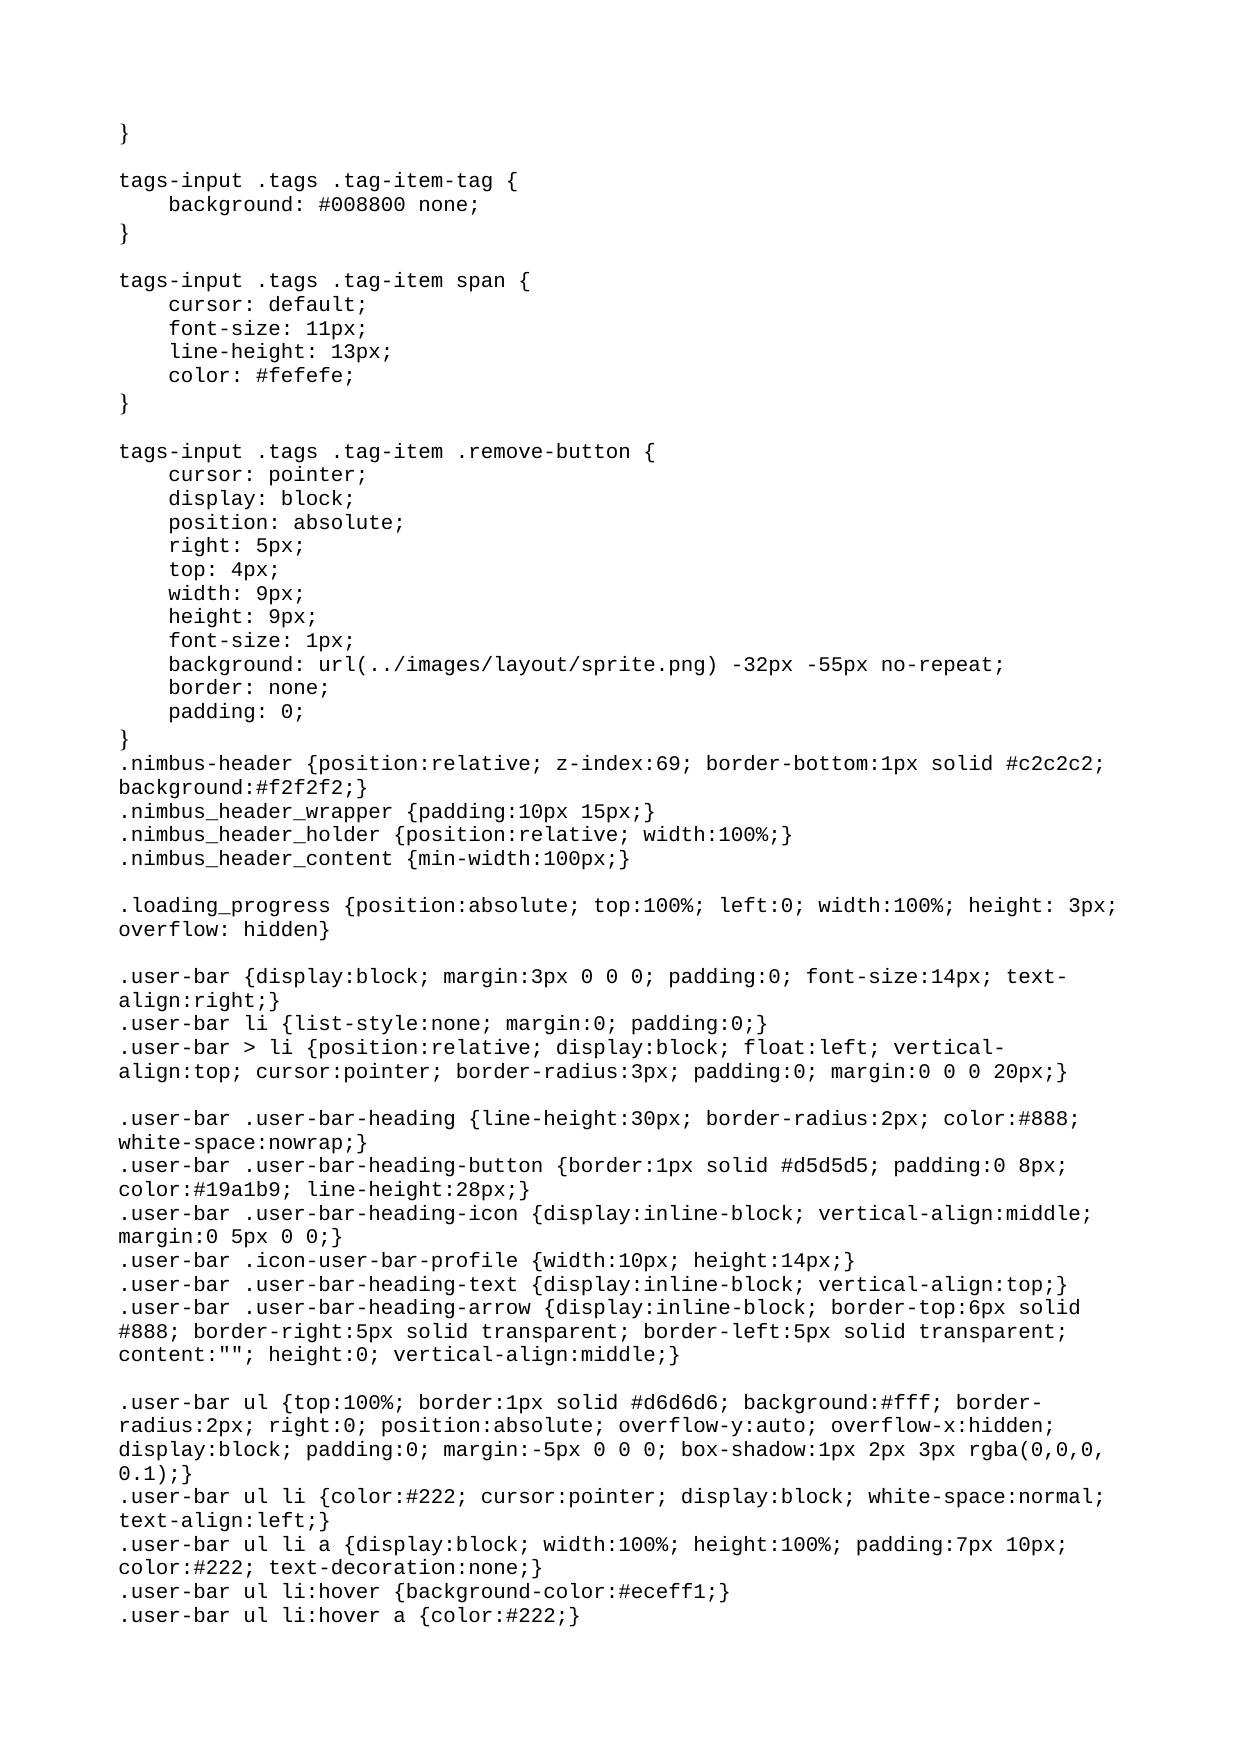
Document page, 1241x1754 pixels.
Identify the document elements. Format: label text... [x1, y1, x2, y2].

text .user-bar li {list-style:none; margin:0; padding:0;} [118, 1013, 1122, 1037]
text .user-bar ul {top:100%; border:1px solid #d6d6d6; background:#fff; border-radius:2px; right:0; position:absolute; overflow-y:auto; overflow-x:hidden; display:block; padding:0; margin:-5px 0 0 0; box-shadow:1px 2px 3px rgba(0,0,0, 0.1);} [118, 1392, 1122, 1486]
text .loading_progress {position:absolute; top:100%; left:0; width:100%; height: 3px; overflow: hidden} [118, 895, 1122, 942]
text font-size: 11px; [118, 317, 1122, 341]
text right: 5px; [118, 535, 1122, 559]
text padding: 0; [118, 701, 1122, 724]
text .user-bar .user-bar-heading-icon {display:inline-block; vertical-align:middle; margin:0 5px 0 0;} [118, 1203, 1122, 1250]
text width: 9px; [118, 583, 1122, 606]
text tags-input .tags .tag-item .remove-button { [118, 441, 1122, 464]
text .user-bar .user-bar-heading-button {border:1px solid #d5d5d5; padding:0 8px; color:#19a1b9; line-height:28px;} [118, 1155, 1122, 1203]
text tags-input .tags .tag-item-tag { [118, 171, 1122, 194]
text top: 4px; [118, 559, 1122, 583]
text } [118, 388, 1122, 417]
text .user-bar ul li:hover {background-color:#eceff1;} [118, 1581, 1122, 1604]
text .user-bar .icon-user-bar-profile {width:10px; height:14px;} [118, 1250, 1122, 1273]
text .user-bar .user-bar-heading-text {display:inline-block; vertical-align:top;} [118, 1273, 1122, 1297]
text .user-bar > li {position:relative; display:block; float:left; vertical-align:top; cursor:pointer; border-radius:3px; padding:0; margin:0 0 0 20px;} [118, 1037, 1122, 1084]
text .user-bar ul li {color:#222; cursor:pointer; display:block; white-space:normal; text-align:left;} [118, 1486, 1122, 1534]
text .nimbus-header {position:relative; z-index:69; border-bottom:1px solid #c2c2c2; background:#f2f2f2;} [118, 753, 1122, 801]
text background: #008800 none; [118, 194, 1122, 218]
text .user-bar ul li:hover a {color:#222;} [118, 1604, 1122, 1628]
text .nimbus_header_wrapper {padding:10px 15px;} [118, 801, 1122, 824]
text line-height: 13px; [118, 341, 1122, 365]
text cursor: default; [118, 294, 1122, 317]
text .user-bar .user-bar-heading-arrow {display:inline-block; border-top:6px solid #888; border-right:5px solid transparent; border-left:5px solid transparent; content:""; height:0; vertical-align:middle;} [118, 1297, 1122, 1368]
text .user-bar {display:block; margin:3px 0 0 0; padding:0; font-size:14px; text-align:right;} [118, 966, 1122, 1013]
text } [118, 118, 1122, 147]
text .user-bar ul li a {display:block; width:100%; height:100%; padding:7px 10px; color:#222; text-decoration:none;} [118, 1534, 1122, 1581]
text border: none; [118, 677, 1122, 701]
text } [118, 724, 1122, 753]
text .nimbus_header_holder {position:relative; width:100%;} [118, 824, 1122, 848]
text position: absolute; [118, 512, 1122, 535]
text display: block; [118, 488, 1122, 512]
text cursor: pointer; [118, 464, 1122, 488]
text tags-input .tags .tag-item span { [118, 270, 1122, 294]
text background: url(../images/layout/sprite.png) -32px -55px no-repeat; [118, 654, 1122, 677]
text .nimbus_header_content {min-width:100px;} [118, 848, 1122, 872]
text } [118, 218, 1122, 247]
text height: 9px; [118, 606, 1122, 630]
text color: #fefefe; [118, 365, 1122, 388]
text .user-bar .user-bar-heading {line-height:30px; border-radius:2px; color:#888; white-space:nowrap;} [118, 1108, 1122, 1155]
text font-size: 1px; [118, 630, 1122, 654]
